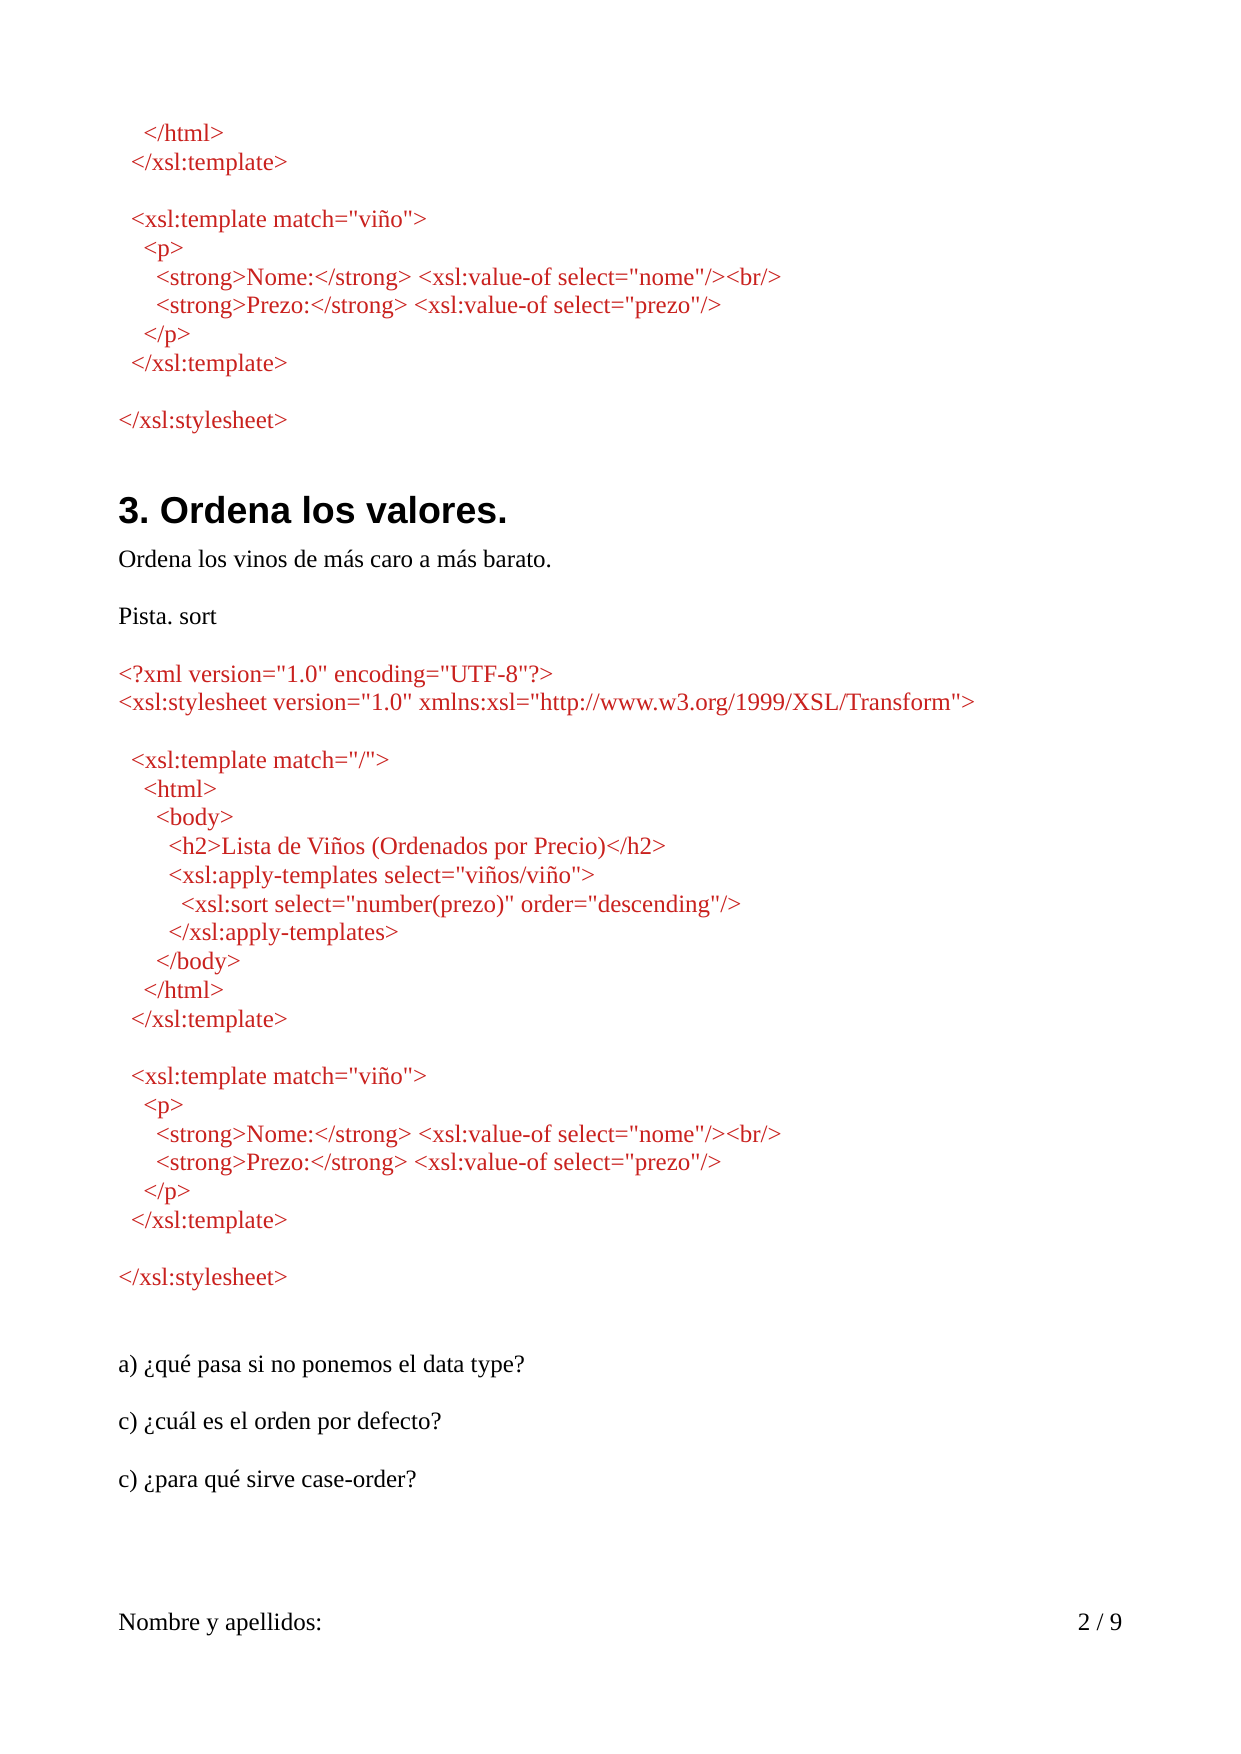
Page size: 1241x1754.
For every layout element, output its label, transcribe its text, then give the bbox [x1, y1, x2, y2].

text <strong>Nome:</strong> <xsl:value-of select="nome"/><br/> [118, 1119, 1122, 1147]
text <xsl:sort select="number(prezo)" order="descending"/> [118, 889, 1122, 917]
text Ordena los vinos de más caro a más barato. [118, 544, 1122, 572]
text c) ¿para qué sirve case-order? [118, 1464, 1122, 1492]
text </xsl:stylesheet> [118, 406, 1122, 434]
text </xsl:stylesheet> [118, 1262, 1122, 1291]
text <xsl:template match="viño"> [118, 1061, 1122, 1090]
text <strong>Prezo:</strong> <xsl:value-of select="prezo"/> [118, 1147, 1122, 1176]
text </p> [118, 319, 1122, 348]
text c) ¿cuál es el orden por defecto? [118, 1406, 1122, 1435]
text <html> [118, 774, 1122, 802]
text </html> [118, 975, 1122, 1004]
text <p> [118, 233, 1122, 262]
text </xsl:template> [118, 1205, 1122, 1234]
text <strong>Prezo:</strong> <xsl:value-of select="prezo"/> [118, 291, 1122, 319]
text <body> [118, 802, 1122, 831]
text </xsl:template> [118, 348, 1122, 377]
text <strong>Nome:</strong> <xsl:value-of select="nome"/><br/> [118, 262, 1122, 291]
text <?xml version="1.0" encoding="UTF-8"?> [118, 659, 1122, 687]
text </p> [118, 1176, 1122, 1205]
text <xsl:template match="/"> [118, 745, 1122, 774]
text </xsl:template> [118, 147, 1122, 176]
text <xsl:apply-templates select="viños/viño"> [118, 860, 1122, 889]
subtitle 3. Ordena los valores. [118, 488, 1122, 531]
text </xsl:template> [118, 1004, 1122, 1032]
text </xsl:apply-templates> [118, 917, 1122, 946]
text </html> [118, 118, 1122, 147]
text <p> [118, 1090, 1122, 1119]
text <xsl:stylesheet version="1.0" xmlns:xsl="http://www.w3.org/1999/XSL/Transform"> [118, 687, 1122, 716]
text Pista. sort [118, 601, 1122, 630]
text </body> [118, 946, 1122, 975]
text <xsl:template match="viño"> [118, 204, 1122, 233]
text a) ¿qué pasa si no ponemos el data type? [118, 1349, 1122, 1377]
text <h2>Lista de Viños (Ordenados por Precio)</h2> [118, 831, 1122, 860]
